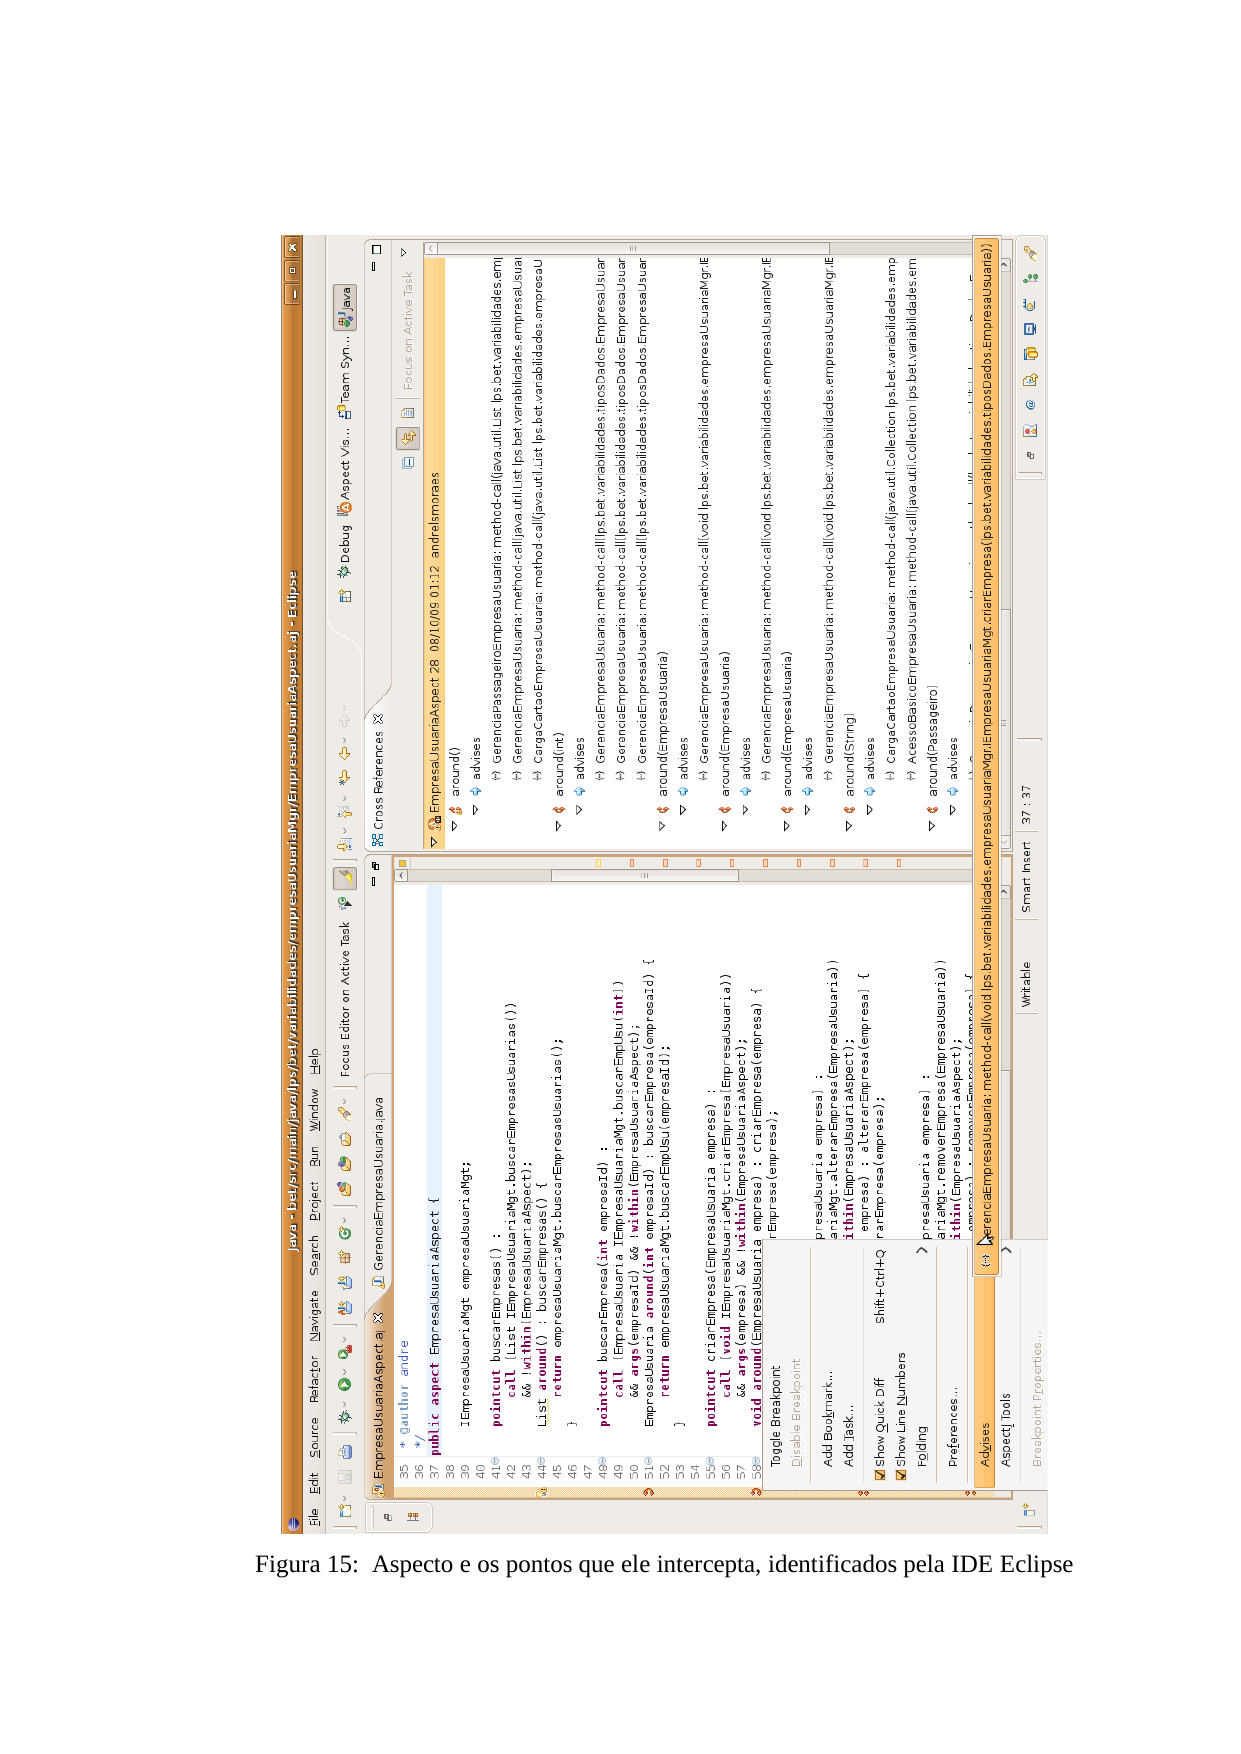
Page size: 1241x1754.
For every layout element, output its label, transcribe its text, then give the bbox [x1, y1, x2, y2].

text Figura 15: Aspecto e os pontos que ele intercepta, identificados pela IDE Eclipse [207, 246, 1122, 1577]
picture [281, 235, 1048, 1534]
